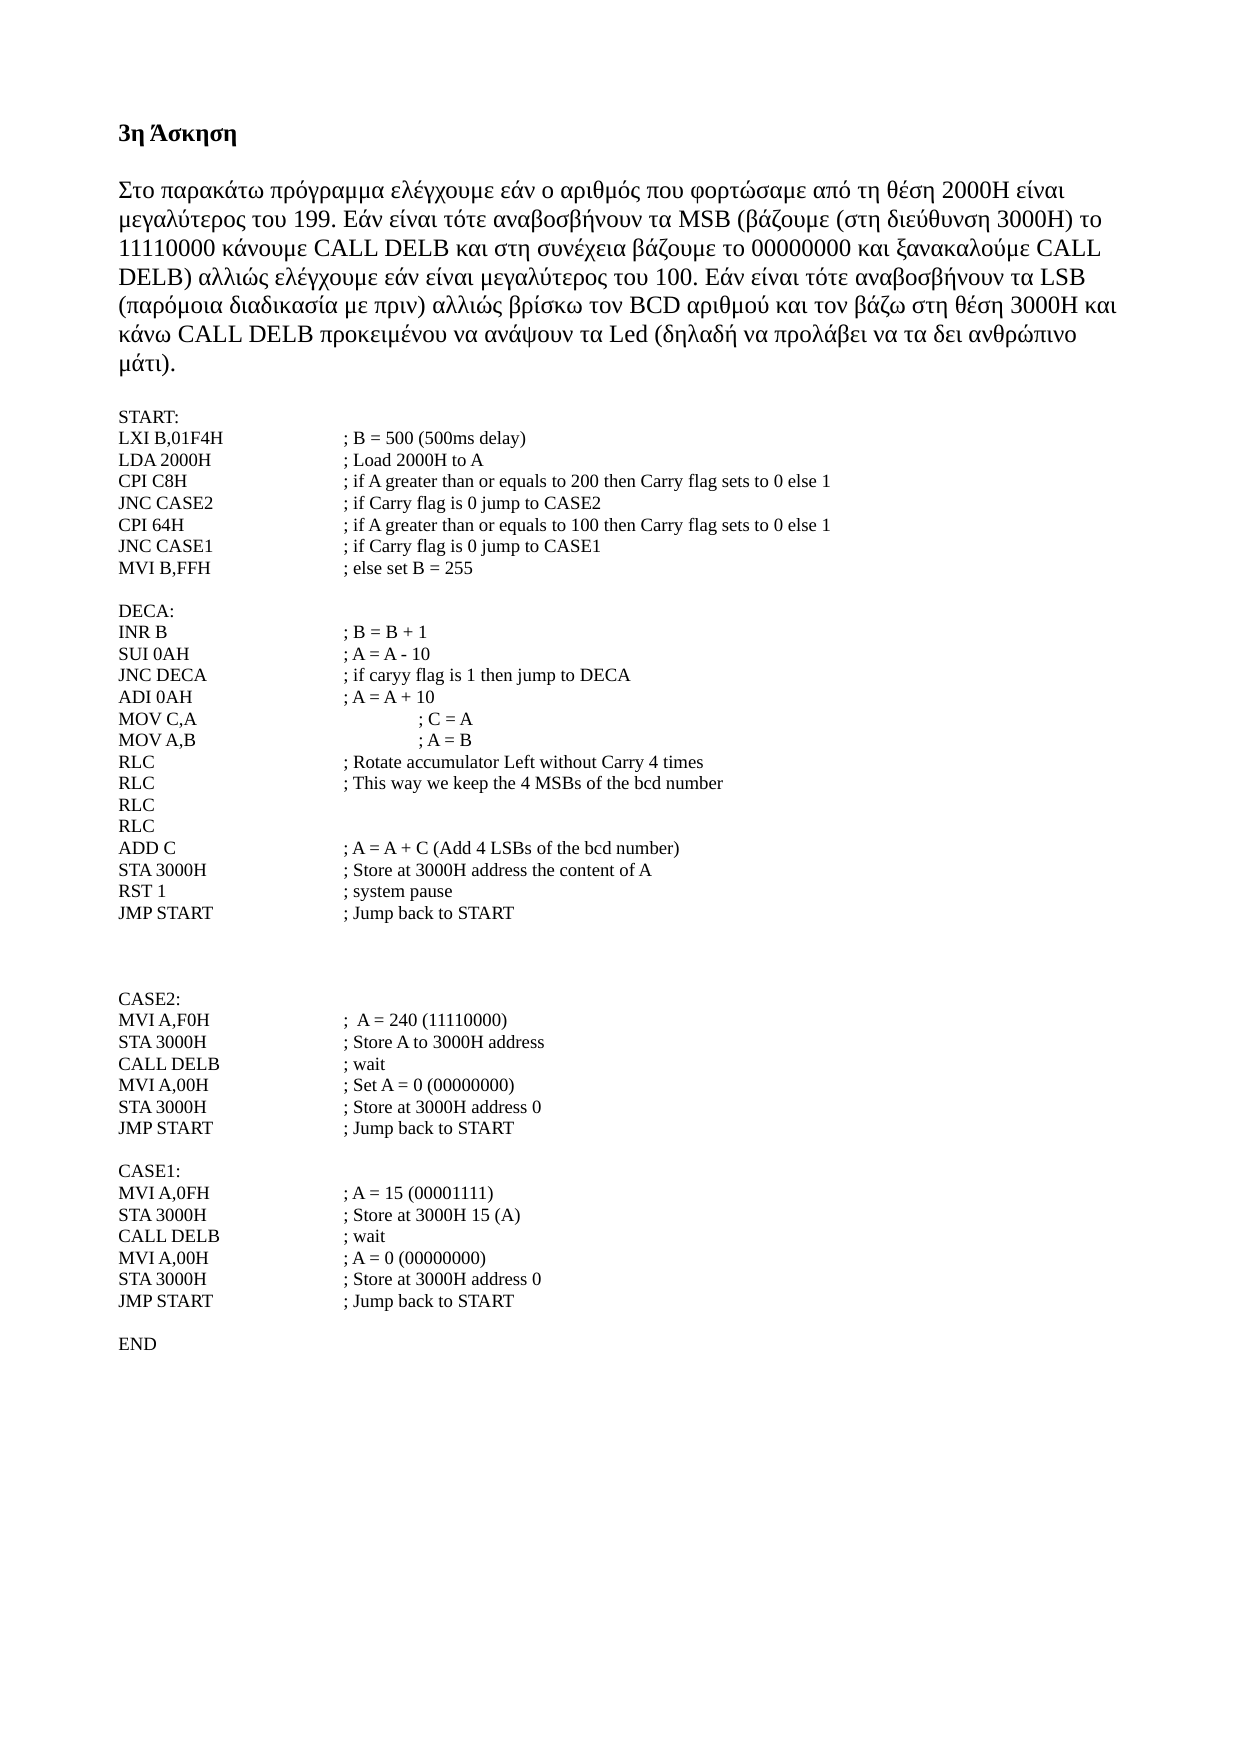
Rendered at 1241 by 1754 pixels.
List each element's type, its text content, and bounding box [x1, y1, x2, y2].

text JMP START ; Jump back to START [118, 902, 1122, 923]
text END [118, 1333, 1122, 1354]
text 3η Άσκηση [118, 118, 1122, 147]
text ADD C ; A = A + C (Add 4 LSBs of the bcd number) [118, 837, 1122, 858]
text MVI A,00H ; A = 0 (00000000) [118, 1247, 1122, 1268]
text Στο παρακάτω πρόγραμμα ελέγχουμε εάν ο αριθμός που φορτώσαμε από τη θέση 2000Η είναι μεγαλύτερος του 199. Εάν είναι τότε αναβοσβήνουν τα MSB (βάζουμε (στη διεύθυνση 3000Η) το 11110000 κάνουμε CALL DELB και στη συνέχεια βάζουμε το 00000000 και ξανακαλούμε CALL DELB) αλλιώς ελέγχουμε εάν είναι μεγαλύτερος του 100. Εάν είναι τότε αναβοσβήνουν τα LSB (παρόμοια διαδικασία με πριν) αλλιώς βρίσκω τον BCD αριθμού και τον βάζω στη θέση 3000H και κάνω CALL DELB προκειμένου να ανάψουν τα Led (δηλαδή να προλάβει να τα δει ανθρώπινο μάτι). [118, 176, 1122, 377]
text MVI A,00H ; Set A = 0 (00000000) [118, 1074, 1122, 1096]
text MVI A,0FH ; A = 15 (00001111) [118, 1182, 1122, 1203]
text INR B ; B = B + 1 [118, 621, 1122, 643]
text STA 3000H ; Store at 3000H 15 (A) [118, 1203, 1122, 1225]
text CALL DELB ; wait [118, 1225, 1122, 1247]
text MVI A,F0H ; A = 240 (11110000) [118, 1009, 1122, 1031]
text STA 3000H ; Store A to 3000H address [118, 1031, 1122, 1052]
text RLC [118, 815, 1122, 837]
text MOV C,A ; C = A [118, 707, 1122, 729]
text CALL DELB ; wait [118, 1052, 1122, 1074]
text RST 1 ; system pause [118, 880, 1122, 902]
text JMP START ; Jump back to START [118, 1117, 1122, 1139]
text MOV A,B ; A = B [118, 729, 1122, 751]
text DECA: [118, 600, 1122, 621]
text MVI B,FFH ; else set B = 255 [118, 557, 1122, 578]
text JNC CASE2 ; if Carry flag is 0 jump to CASE2 [118, 492, 1122, 513]
text JMP START ; Jump back to START [118, 1290, 1122, 1311]
text CPI 64H ; if A greater than or equals to 100 then Carry flag sets to 0 else 1 [118, 513, 1122, 535]
text STA 3000H ; Store at 3000H address 0 [118, 1096, 1122, 1117]
text JNC DECA ; if caryy flag is 1 then jump to DECA [118, 664, 1122, 686]
text RLC [118, 794, 1122, 815]
text LDA 2000H ; Load 2000H to A [118, 449, 1122, 470]
text RLC ; This way we keep the 4 MSBs of the bcd number [118, 772, 1122, 794]
text CASE1: [118, 1160, 1122, 1182]
text SUI 0AH ; A = A - 10 [118, 643, 1122, 664]
text STA 3000H ; Store at 3000H address the content of A [118, 858, 1122, 880]
text CPI C8H ; if A greater than or equals to 200 then Carry flag sets to 0 else 1 [118, 470, 1122, 492]
text ADI 0AH ; A = A + 10 [118, 686, 1122, 707]
text JNC CASE1 ; if Carry flag is 0 jump to CASE1 [118, 535, 1122, 557]
text RLC ; Rotate accumulator Left without Carry 4 times [118, 751, 1122, 772]
text LXI B,01F4H ; B = 500 (500ms delay) [118, 427, 1122, 449]
text CASE2: [118, 988, 1122, 1009]
text START: [118, 406, 1122, 427]
text STA 3000H ; Store at 3000H address 0 [118, 1268, 1122, 1290]
